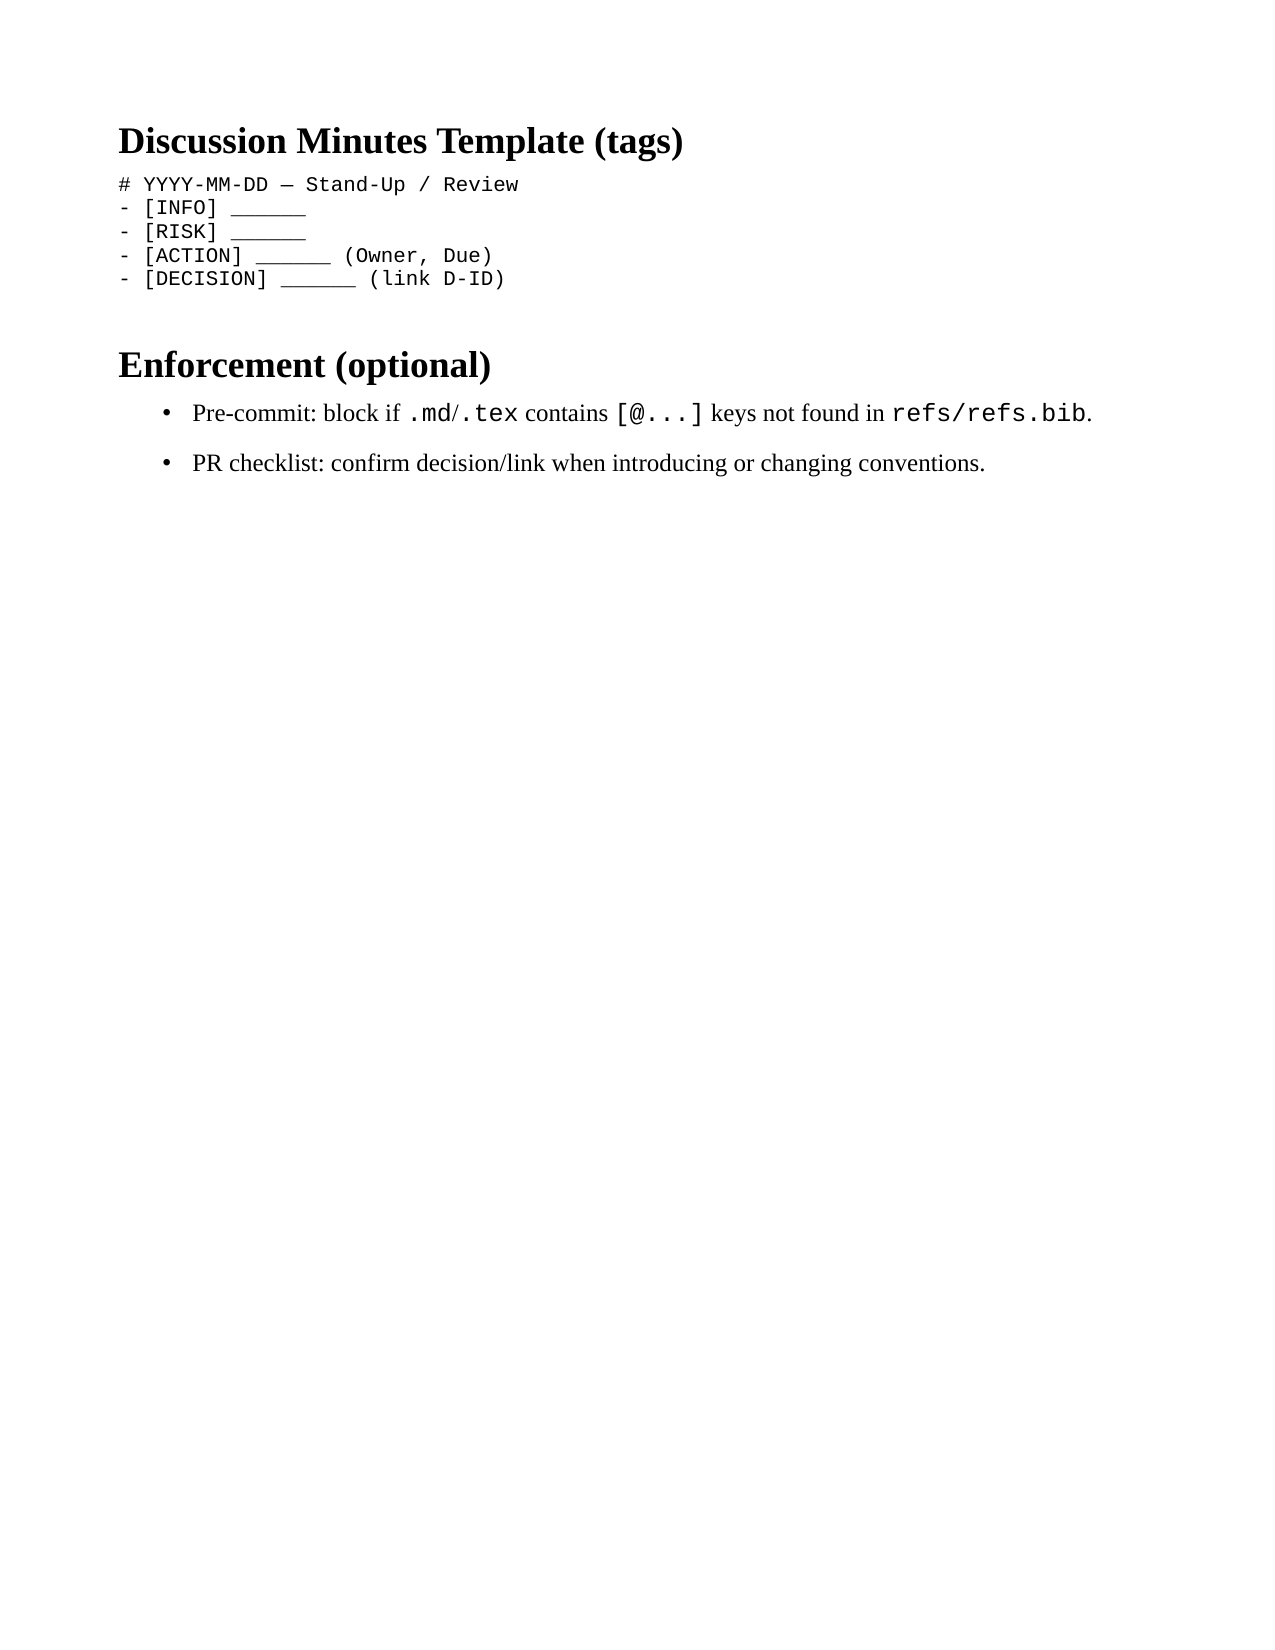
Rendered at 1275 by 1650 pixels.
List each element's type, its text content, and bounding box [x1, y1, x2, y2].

text - [RISK] ______ [118, 221, 1157, 245]
list PR checklist: confirm decision/link when introducing or changing conventions. [162, 448, 1157, 477]
text - [ACTION] ______ (Owner, Due) [118, 245, 1157, 268]
text - [DECISION] ______ (link D‑ID) [118, 268, 1157, 292]
text - [INFO] ______ [118, 197, 1157, 221]
subtitle Enforcement (optional) [118, 342, 1157, 385]
text # YYYY‑MM‑DD — Stand‑Up / Review [118, 174, 1157, 197]
list Pre‑commit: block if .md/.tex contains [@...] keys not found in refs/refs.bib. [162, 398, 1157, 429]
subtitle Discussion Minutes Template (tags) [118, 118, 1157, 161]
